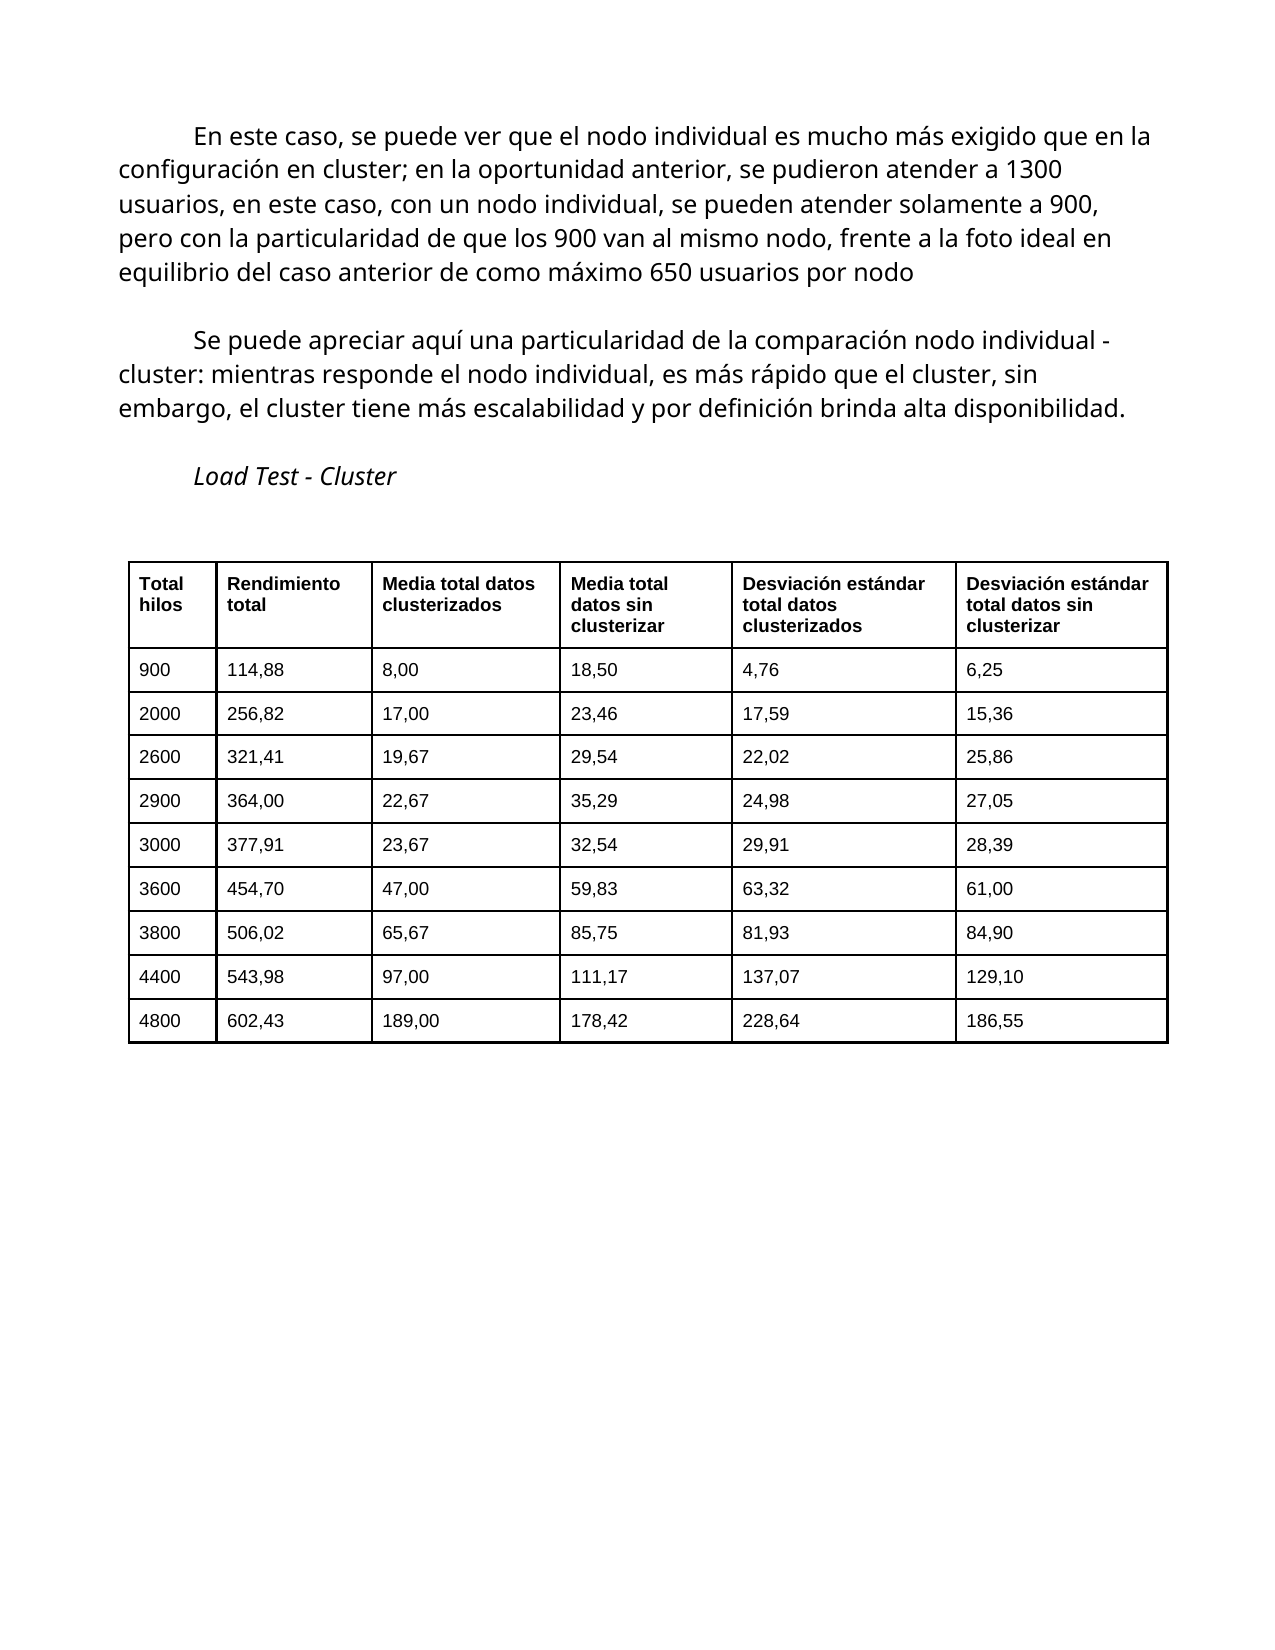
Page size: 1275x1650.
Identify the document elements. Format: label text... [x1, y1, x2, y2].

table_cell 506,02 [218, 912, 371, 954]
table_cell 28,39 [957, 824, 1166, 866]
table_cell 2600 [130, 736, 215, 778]
table_cell 4400 [130, 956, 215, 997]
table_cell 24,98 [733, 780, 955, 822]
table_cell 25,86 [957, 736, 1166, 778]
table_cell 27,05 [957, 780, 1166, 822]
table_cell 364,00 [218, 780, 371, 822]
table_cell 602,43 [218, 1000, 371, 1041]
table_cell 2000 [130, 693, 215, 734]
table_cell 17,00 [373, 693, 559, 734]
table_cell 47,00 [373, 868, 559, 910]
table_cell 111,17 [561, 956, 731, 997]
table_cell 178,42 [561, 1000, 731, 1041]
table_cell 137,07 [733, 956, 955, 997]
table_cell 8,00 [373, 649, 559, 691]
table_header Media total datos sin clusterizar [561, 563, 731, 647]
table_cell 32,54 [561, 824, 731, 866]
table_cell 23,67 [373, 824, 559, 866]
text Load Test - Cluster [118, 459, 1157, 493]
table_cell 3000 [130, 824, 215, 866]
table_cell 228,64 [733, 1000, 955, 1041]
table_header Total hilos [130, 563, 215, 647]
table_cell 59,83 [561, 868, 731, 910]
table_cell 129,10 [957, 956, 1166, 997]
table_header Media total datos clusterizados [373, 563, 559, 647]
table_cell 3600 [130, 868, 215, 910]
table_header Rendimiento total [218, 563, 371, 647]
table_cell 189,00 [373, 1000, 559, 1041]
table_cell 4800 [130, 1000, 215, 1041]
table_cell 84,90 [957, 912, 1166, 954]
table_cell 22,67 [373, 780, 559, 822]
table_cell 186,55 [957, 1000, 1166, 1041]
table_cell 29,91 [733, 824, 955, 866]
table_cell 15,36 [957, 693, 1166, 734]
table_cell 256,82 [218, 693, 371, 734]
table_cell 4,76 [733, 649, 955, 691]
table_cell 17,59 [733, 693, 955, 734]
table_cell 65,67 [373, 912, 559, 954]
table_cell 114,88 [218, 649, 371, 691]
table_cell 23,46 [561, 693, 731, 734]
table_cell 18,50 [561, 649, 731, 691]
table_cell 81,93 [733, 912, 955, 954]
table_cell 377,91 [218, 824, 371, 866]
table_cell 35,29 [561, 780, 731, 822]
table_cell 321,41 [218, 736, 371, 778]
table_cell 29,54 [561, 736, 731, 778]
table_cell 19,67 [373, 736, 559, 778]
table_cell 63,32 [733, 868, 955, 910]
table_cell 85,75 [561, 912, 731, 954]
text Se puede apreciar aquí una particularidad de la comparación nodo individual - cluster: mientras responde el nodo individual, es más rápido que el cluster, sin embargo, el cluster tiene más escalabilidad y por definición brinda alta disponibilidad. [118, 322, 1157, 425]
table_cell 454,70 [218, 868, 371, 910]
table_cell 6,25 [957, 649, 1166, 691]
table_cell 61,00 [957, 868, 1166, 910]
text En este caso, se puede ver que el nodo individual es mucho más exigido que en la configuración en cluster; en la oportunidad anterior, se pudieron atender a 1300 usuarios, en este caso, con un nodo individual, se pueden atender solamente a 900, pero con la particularidad de que los 900 van al mismo nodo, frente a la foto ideal en equilibrio del caso anterior de como máximo 650 usuarios por nodo [118, 118, 1157, 288]
table_cell 3800 [130, 912, 215, 954]
table_header Desviación estándar total datos clusterizados [733, 563, 955, 647]
table_cell 22,02 [733, 736, 955, 778]
table_cell 543,98 [218, 956, 371, 997]
table_cell 2900 [130, 780, 215, 822]
table_cell 900 [130, 649, 215, 691]
table_cell 97,00 [373, 956, 559, 997]
table_header Desviación estándar total datos sin clusterizar [957, 563, 1166, 647]
